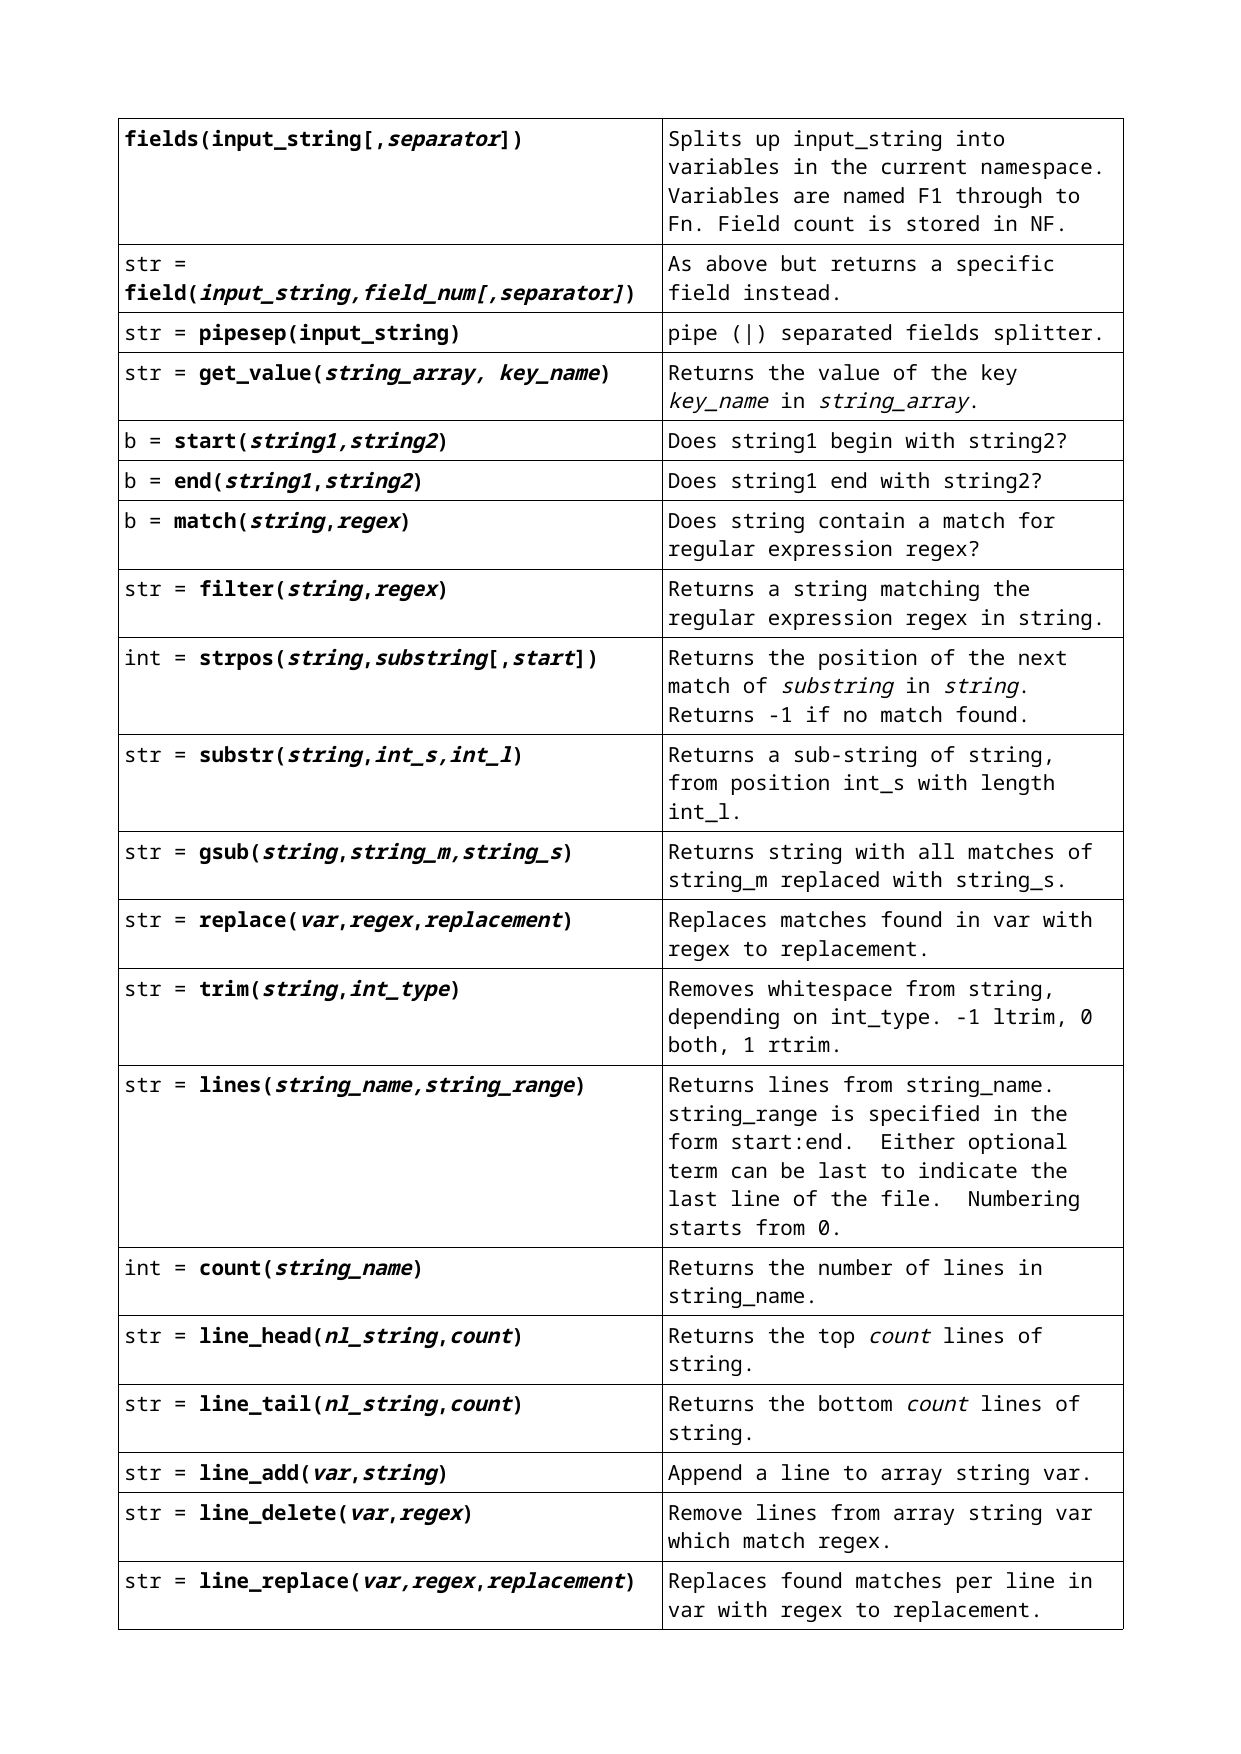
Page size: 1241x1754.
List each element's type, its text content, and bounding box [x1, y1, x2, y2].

table_cell str = line_head(nl_string,count) [119, 1316, 662, 1384]
table_cell Replaces matches found in var with regex to replacement. [663, 900, 1123, 968]
table_cell As above but returns a specific field instead. [663, 245, 1123, 312]
table_cell str = pipesep(input_string) [119, 313, 662, 352]
table_cell str = trim(string,int_type) [119, 969, 662, 1065]
table_cell Does string contain a match for regular expression regex? [663, 501, 1123, 569]
table_cell pipe (|) separated fields splitter. [663, 313, 1123, 352]
table_cell str = line_tail(nl_string,count) [119, 1385, 662, 1452]
table_cell Does string1 begin with string2? [663, 421, 1123, 460]
table_cell Returns string with all matches of string_m replaced with string_s. [663, 832, 1123, 899]
table_cell Remove lines from array string var which match regex. [663, 1493, 1123, 1561]
table_cell Append a line to array string var. [663, 1453, 1123, 1492]
table_cell int = strpos(string,substring[,start]) [119, 638, 662, 734]
table_cell Returns the value of the key key_name in string_array. [663, 353, 1123, 420]
table_cell str = line_replace(var,regex,replacement) [119, 1562, 662, 1629]
table_cell Splits up input_string into variables in the current namespace. Variables are named F1 through to Fn. Field count is stored in NF. [663, 119, 1123, 243]
table_cell Returns a sub-string of string, from position int_s with length int_l. [663, 735, 1123, 831]
table_cell b = end(string1,string2) [119, 461, 662, 500]
table_cell Returns the number of lines in string_name. [663, 1248, 1123, 1315]
table_cell Returns the top count lines of string. [663, 1316, 1123, 1384]
table_cell Does string1 end with string2? [663, 461, 1123, 500]
table_cell Removes whitespace from string, depending on int_type. -1 ltrim, 0 both, 1 rtrim. [663, 969, 1123, 1065]
table_cell fields(input_string[,separator]) [119, 119, 662, 243]
table_cell Returns a string matching the regular expression regex in string. [663, 570, 1123, 637]
table_cell str = replace(var,regex,replacement) [119, 900, 662, 968]
table_cell str = field(input_string,field_num[,separator]) [119, 245, 662, 312]
table_cell str = get_value(string_array, key_name) [119, 353, 662, 420]
table_cell str = substr(string,int_s,int_l) [119, 735, 662, 831]
table_cell str = filter(string,regex) [119, 570, 662, 637]
table_cell str = gsub(string,string_m,string_s) [119, 832, 662, 899]
table_cell b = start(string1,string2) [119, 421, 662, 460]
table_cell Returns lines from string_name. string_range is specified in the form start:end. Either optional term can be last to indicate the last line of the file. Numbering starts from 0. [663, 1066, 1123, 1247]
table_cell str = line_delete(var,regex) [119, 1493, 662, 1561]
table_cell str = lines(string_name,string_range) [119, 1066, 662, 1247]
table_cell int = count(string_name) [119, 1248, 662, 1315]
table_cell Returns the bottom count lines of string. [663, 1385, 1123, 1452]
table_cell str = line_add(var,string) [119, 1453, 662, 1492]
table_cell Returns the position of the next match of substring in string. Returns -1 if no match found. [663, 638, 1123, 734]
table_cell Replaces found matches per line in var with regex to replacement. [663, 1562, 1123, 1629]
table_cell b = match(string,regex) [119, 501, 662, 569]
